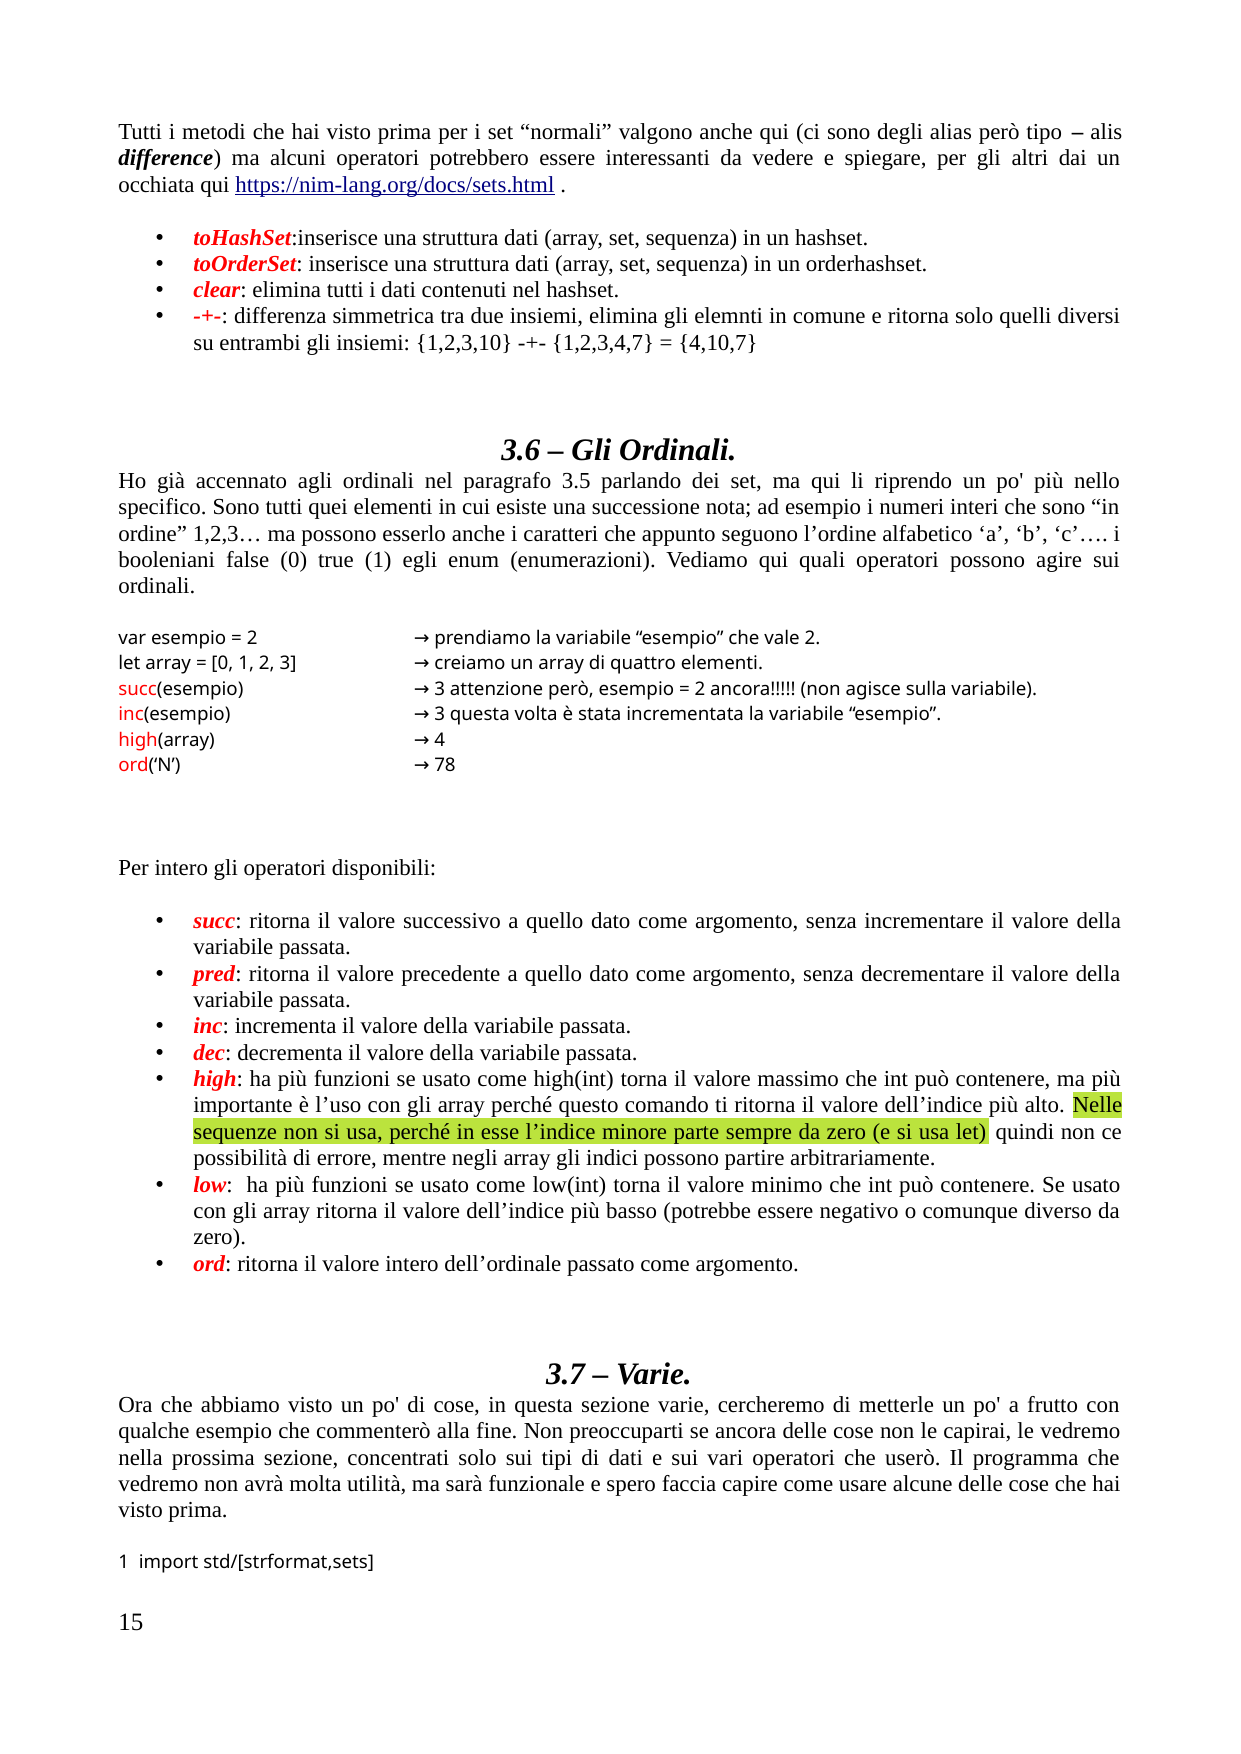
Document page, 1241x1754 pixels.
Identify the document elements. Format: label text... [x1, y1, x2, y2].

text 3.7 – Varie. [118, 1355, 1122, 1391]
list pred: ritorna il valore precedente a quello dato come argomento, senza decrementare il valore della variabile passata. [156, 960, 1122, 1012]
text var esempio = 2 → prendiamo la variabile “esempio” che vale 2. [118, 624, 1122, 650]
list ord: ritorna il valore intero dell’ordinale passato come argomento. [156, 1250, 1122, 1276]
text Ora che abbiamo visto un po' di cose, in questa sezione varie, cercheremo di metterle un po' a frutto con qualche esempio che commenterò alla fine. Non preoccuparti se ancora delle cose non le capirai, le vedremo nella prossima sezione, concentrati solo sui tipi di dati e sui vari operatori che userò. Il programma che vedremo non avrà molta utilità, ma sarà funzionale e spero faccia capire come usare alcune delle cose che hai visto prima. [118, 1391, 1122, 1523]
text high(array) → 4 [118, 726, 1122, 752]
list toOrderSet: inserisce una struttura dati (array, set, sequenza) in un orderhashset. [156, 250, 1122, 276]
text let array = [0, 1, 2, 3] → creiamo un array di quattro elementi. [118, 650, 1122, 675]
text 3.6 – Gli Ordinali. [118, 431, 1122, 467]
list succ: ritorna il valore successivo a quello dato come argomento, senza incrementare il valore della variabile passata. [156, 907, 1122, 960]
list toHashSet:inserisce una struttura dati (array, set, sequenza) in un hashset. [156, 223, 1122, 250]
list inc: incrementa il valore della variabile passata. [156, 1012, 1122, 1039]
list -+-: differenza simmetrica tra due insiemi, elimina gli elemnti in comune e ritorna solo quelli diversi su entrambi gli insiemi: {1,2,3,10} -+- {1,2,3,4,7} = {4,10,7} [156, 303, 1122, 355]
list dec: decrementa il valore della variabile passata. [156, 1039, 1122, 1065]
text ord(‘N’) → 78 [118, 752, 1122, 777]
text Tutti i metodi che hai visto prima per i set “normali” valgono anche qui (ci sono degli alias però tipo – alis difference) ma alcuni operatori potrebbero essere interessanti da vedere e spiegare, per gli altri dai un occhiata qui https://nim-lang.org/docs/sets.html . [118, 118, 1122, 197]
text inc(esempio) → 3 questa volta è stata incrementata la variabile “esempio”. [118, 701, 1122, 726]
text succ(esempio) → 3 attenzione però, esempio = 2 ancora!!!!! (non agisce sulla variabile). [118, 675, 1122, 701]
text 1 import std/[strformat,sets] [118, 1548, 1122, 1574]
list clear: elimina tutti i dati contenuti nel hashset. [156, 276, 1122, 303]
list high: ha più funzioni se usato come high(int) torna il valore massimo che int può contenere, ma più importante è l’uso con gli array perché questo comando ti ritorna il valore dell’indice più alto. Nelle sequenze non si usa, perché in esse l’indice minore parte sempre da zero (e si usa let) quindi non ce possibilità di errore, mentre negli array gli indici possono partire arbitrariamente. [156, 1065, 1122, 1171]
text Per intero gli operatori disponibili: [118, 854, 1122, 881]
text Ho già accennato agli ordinali nel paragrafo 3.5 parlando dei set, ma qui li riprendo un po' più nello specifico. Sono tutti quei elementi in cui esiste una successione nota; ad esempio i numeri interi che sono “in ordine” 1,2,3… ma possono esserlo anche i caratteri che appunto seguono l’ordine alfabetico ‘a’, ‘b’, ‘c’…. i booleniani false (0) true (1) egli enum (enumerazioni). Vediamo qui quali operatori possono agire sui ordinali. [118, 467, 1122, 599]
list low: ha più funzioni se usato come low(int) torna il valore minimo che int può contenere. Se usato con gli array ritorna il valore dell’indice più basso (potrebbe essere negativo o comunque diverso da zero). [156, 1171, 1122, 1250]
